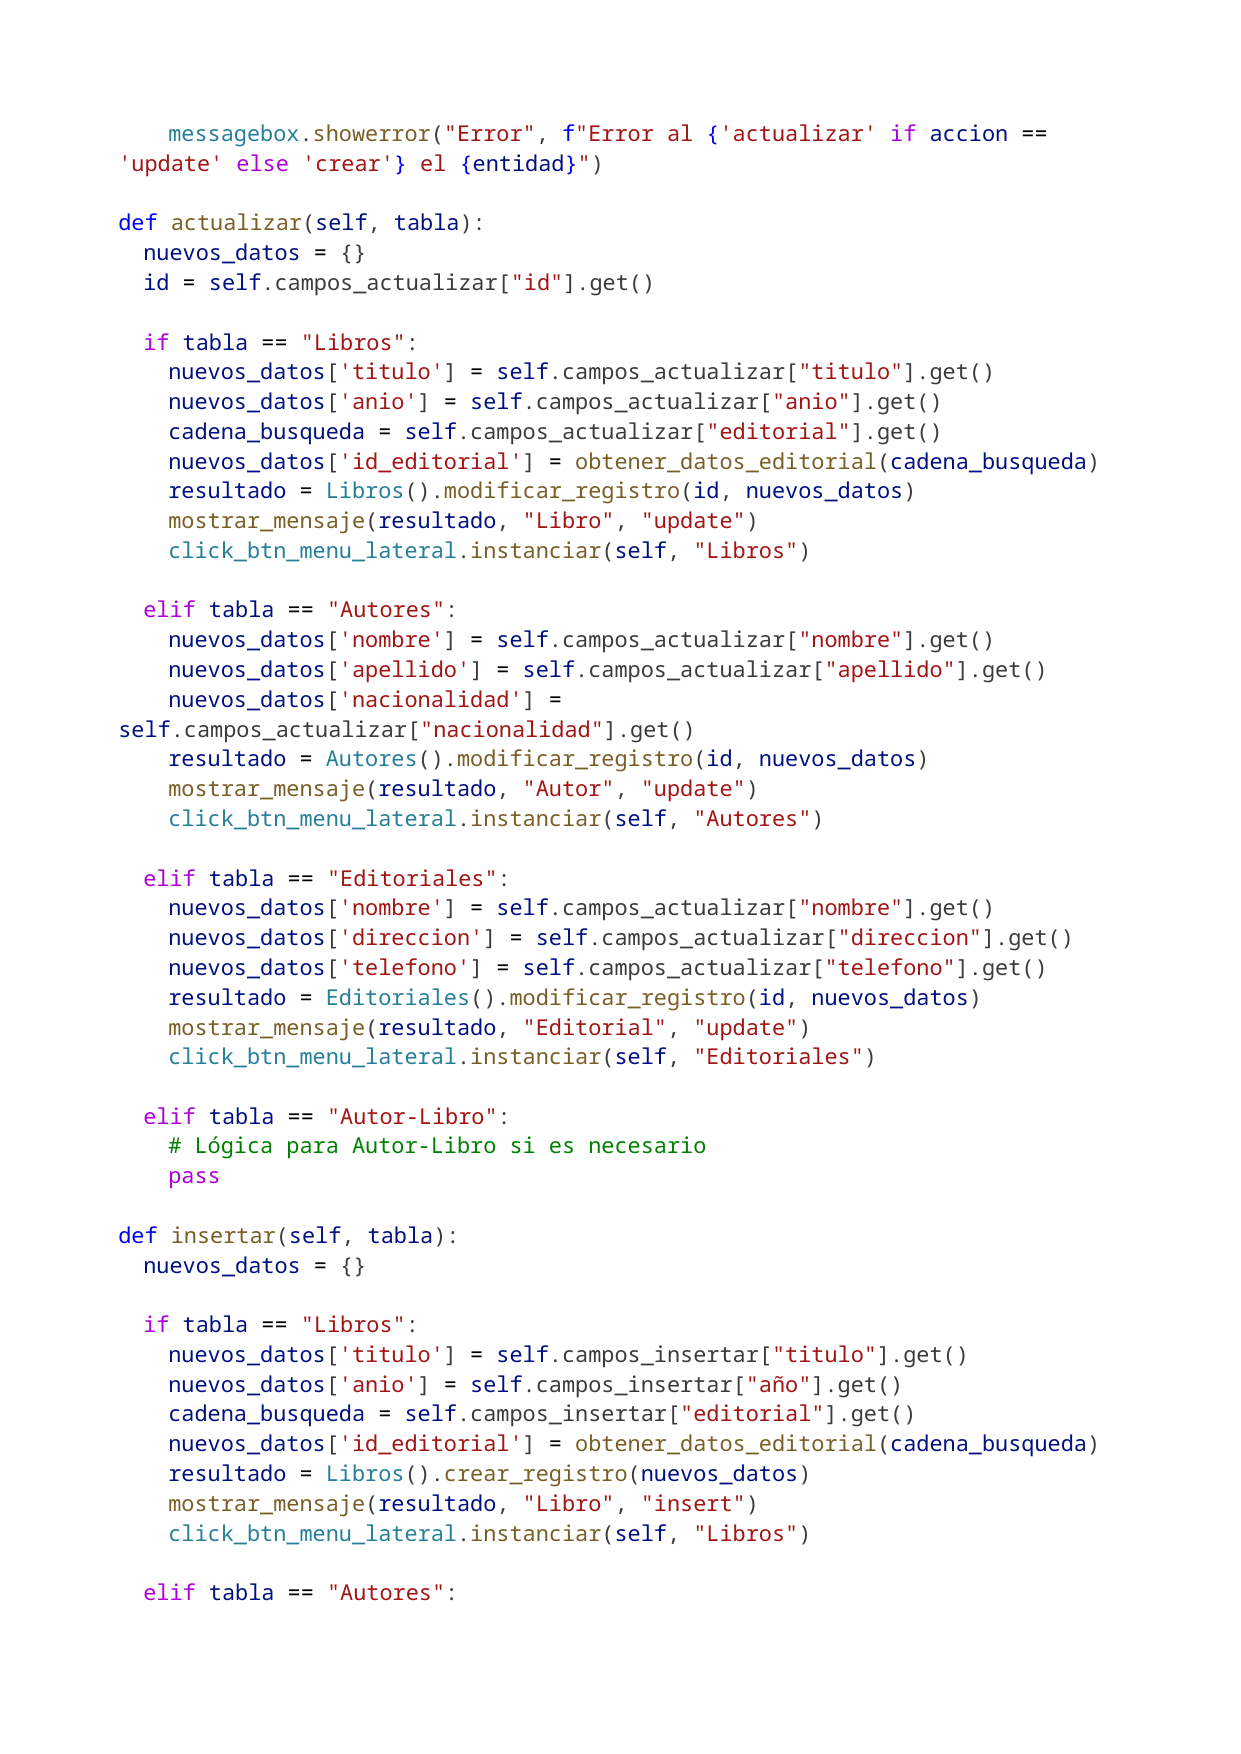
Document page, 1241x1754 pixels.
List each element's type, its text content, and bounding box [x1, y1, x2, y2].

text # Lógica para Autor-Libro si es necesario [118, 1131, 1122, 1160]
text click_btn_menu_lateral.instanciar(self, "Editoriales") [118, 1041, 1122, 1071]
text resultado = Editoriales().modificar_registro(id, nuevos_datos) [118, 982, 1122, 1011]
text elif tabla == "Autor-Libro": [118, 1101, 1122, 1131]
text nuevos_datos['id_editorial'] = obtener_datos_editorial(cadena_busqueda) [118, 446, 1122, 475]
text resultado = Autores().modificar_registro(id, nuevos_datos) [118, 743, 1122, 773]
text mostrar_mensaje(resultado, "Libro", "insert") [118, 1488, 1122, 1518]
text nuevos_datos['titulo'] = self.campos_insertar["titulo"].get() [118, 1339, 1122, 1369]
text nuevos_datos = {} [118, 1249, 1122, 1279]
text nuevos_datos['anio'] = self.campos_actualizar["anio"].get() [118, 386, 1122, 416]
text nuevos_datos['anio'] = self.campos_insertar["año"].get() [118, 1369, 1122, 1398]
text mostrar_mensaje(resultado, "Editorial", "update") [118, 1011, 1122, 1041]
text click_btn_menu_lateral.instanciar(self, "Libros") [118, 535, 1122, 565]
text nuevos_datos = {} [118, 237, 1122, 267]
text elif tabla == "Autores": [118, 1577, 1122, 1607]
text elif tabla == "Editoriales": [118, 862, 1122, 892]
text resultado = Libros().crear_registro(nuevos_datos) [118, 1458, 1122, 1488]
text nuevos_datos['telefono'] = self.campos_actualizar["telefono"].get() [118, 952, 1122, 982]
text cadena_busqueda = self.campos_insertar["editorial"].get() [118, 1398, 1122, 1428]
text nuevos_datos['nombre'] = self.campos_actualizar["nombre"].get() [118, 624, 1122, 654]
text nuevos_datos['nombre'] = self.campos_actualizar["nombre"].get() [118, 892, 1122, 922]
text nuevos_datos['direccion'] = self.campos_actualizar["direccion"].get() [118, 922, 1122, 952]
text def actualizar(self, tabla): [118, 207, 1122, 237]
text resultado = Libros().modificar_registro(id, nuevos_datos) [118, 475, 1122, 505]
text mostrar_mensaje(resultado, "Autor", "update") [118, 773, 1122, 803]
text nuevos_datos['titulo'] = self.campos_actualizar["titulo"].get() [118, 356, 1122, 386]
text nuevos_datos['id_editorial'] = obtener_datos_editorial(cadena_busqueda) [118, 1428, 1122, 1458]
text def insertar(self, tabla): [118, 1220, 1122, 1249]
text click_btn_menu_lateral.instanciar(self, "Libros") [118, 1518, 1122, 1547]
text nuevos_datos['nacionalidad'] = self.campos_actualizar["nacionalidad"].get() [118, 684, 1122, 743]
text elif tabla == "Autores": [118, 594, 1122, 624]
text if tabla == "Libros": [118, 326, 1122, 356]
text id = self.campos_actualizar["id"].get() [118, 267, 1122, 297]
text mostrar_mensaje(resultado, "Libro", "update") [118, 505, 1122, 535]
text click_btn_menu_lateral.instanciar(self, "Autores") [118, 803, 1122, 833]
text cadena_busqueda = self.campos_actualizar["editorial"].get() [118, 416, 1122, 446]
text nuevos_datos['apellido'] = self.campos_actualizar["apellido"].get() [118, 654, 1122, 684]
text messagebox.showerror("Error", f"Error al {'actualizar' if accion == 'update' else 'crear'} el {entidad}") [118, 118, 1122, 178]
text pass [118, 1160, 1122, 1190]
text if tabla == "Libros": [118, 1309, 1122, 1339]
